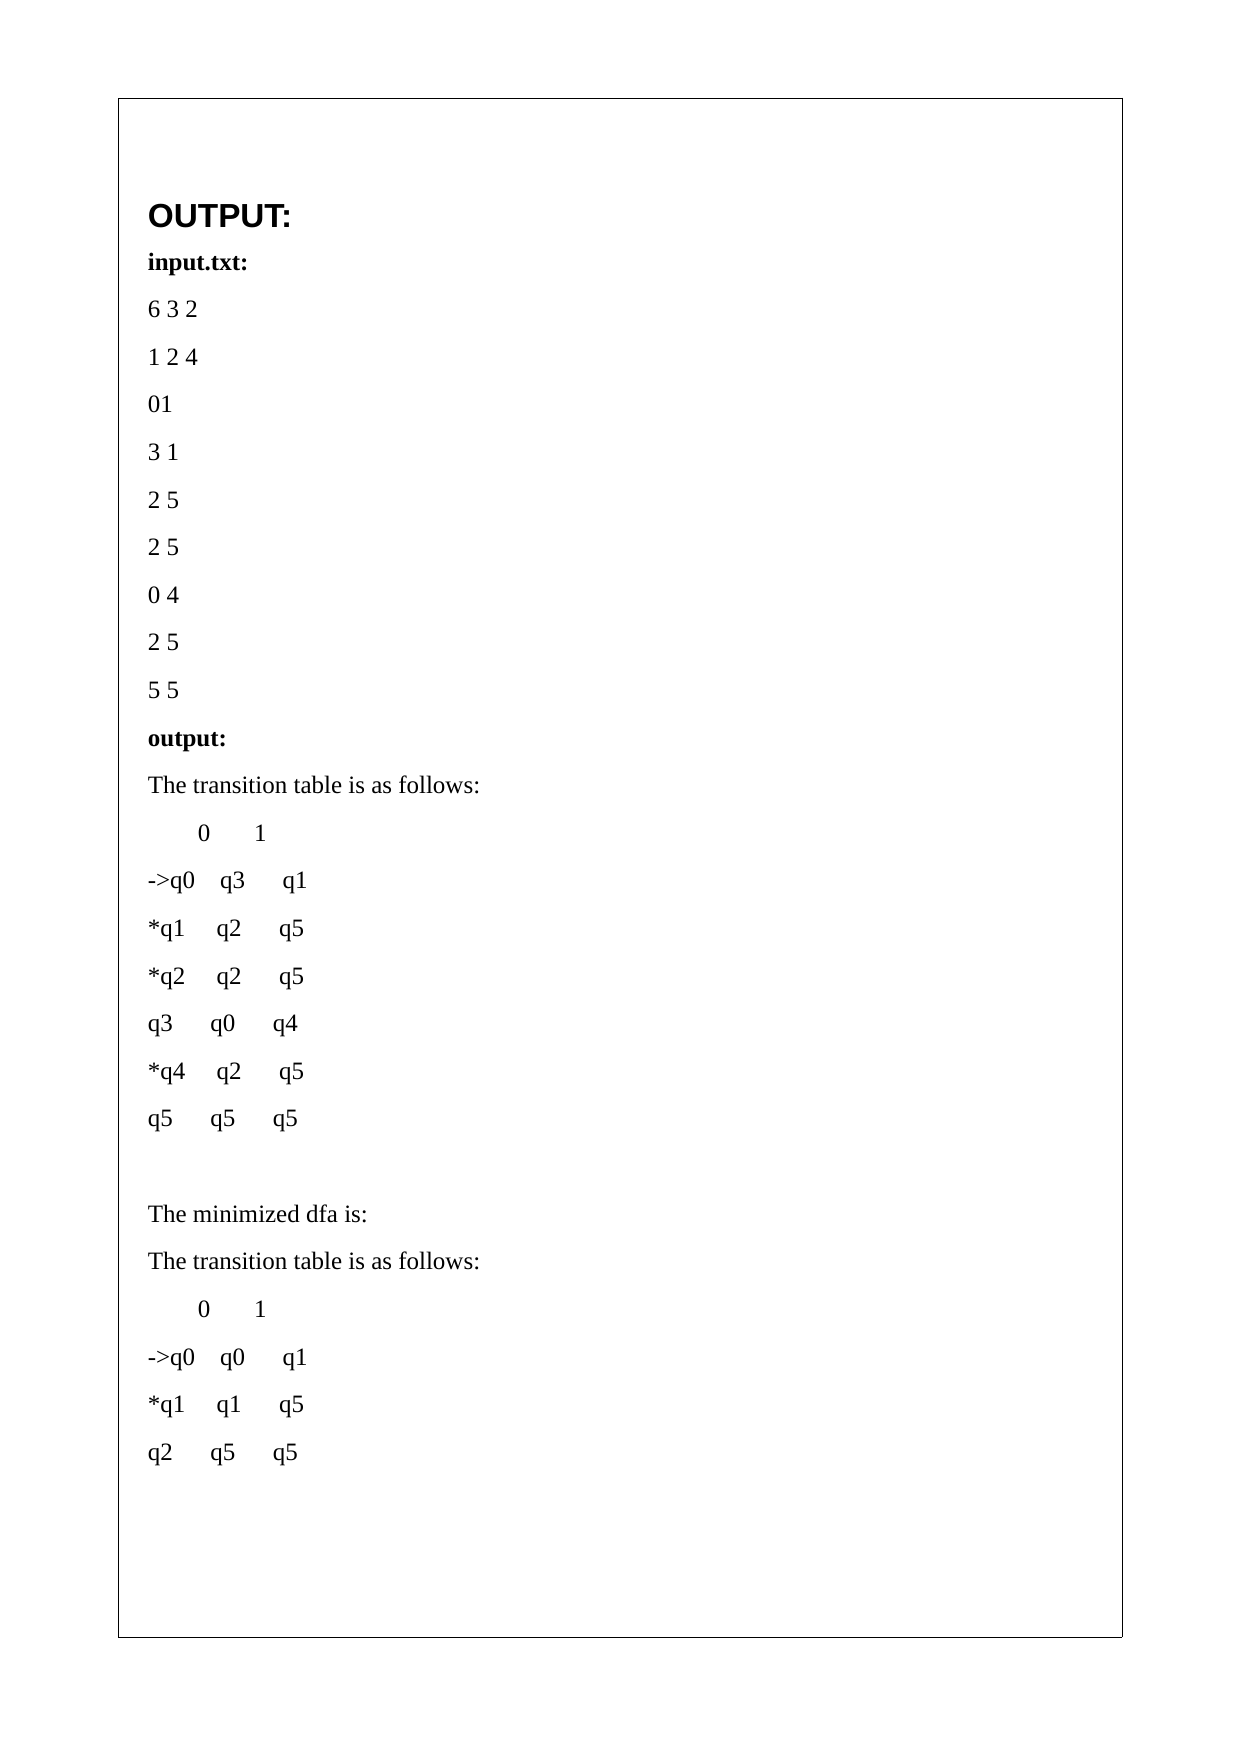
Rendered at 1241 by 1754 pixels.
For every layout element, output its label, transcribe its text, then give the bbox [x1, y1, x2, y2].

text q2 q5 q5 [148, 1437, 1092, 1466]
text The transition table is as follows: [148, 770, 1092, 799]
text ->q0 q3 q1 [148, 866, 1092, 894]
text The transition table is as follows: [148, 1246, 1092, 1275]
text 0 4 [148, 580, 1092, 609]
text 6 3 2 [148, 294, 1092, 323]
text 2 5 [148, 485, 1092, 513]
text 0 1 [148, 1294, 1092, 1323]
text 2 5 [148, 532, 1092, 561]
text *q1 q2 q5 [148, 913, 1092, 942]
text 2 5 [148, 627, 1092, 656]
subtitle OUTPUT: [148, 196, 1092, 234]
text q5 q5 q5 [148, 1103, 1092, 1132]
text input.txt: [148, 247, 1092, 275]
text *q2 q2 q5 [148, 961, 1092, 989]
text 3 1 [148, 437, 1092, 466]
text 0 1 [148, 818, 1092, 847]
text ->q0 q0 q1 [148, 1342, 1092, 1370]
text The minimized dfa is: [148, 1199, 1092, 1227]
text 5 5 [148, 675, 1092, 704]
text q3 q0 q4 [148, 1008, 1092, 1037]
text 1 2 4 [148, 342, 1092, 371]
text 01 [148, 389, 1092, 418]
text output: [148, 723, 1092, 751]
text *q4 q2 q5 [148, 1056, 1092, 1085]
text *q1 q1 q5 [148, 1389, 1092, 1418]
